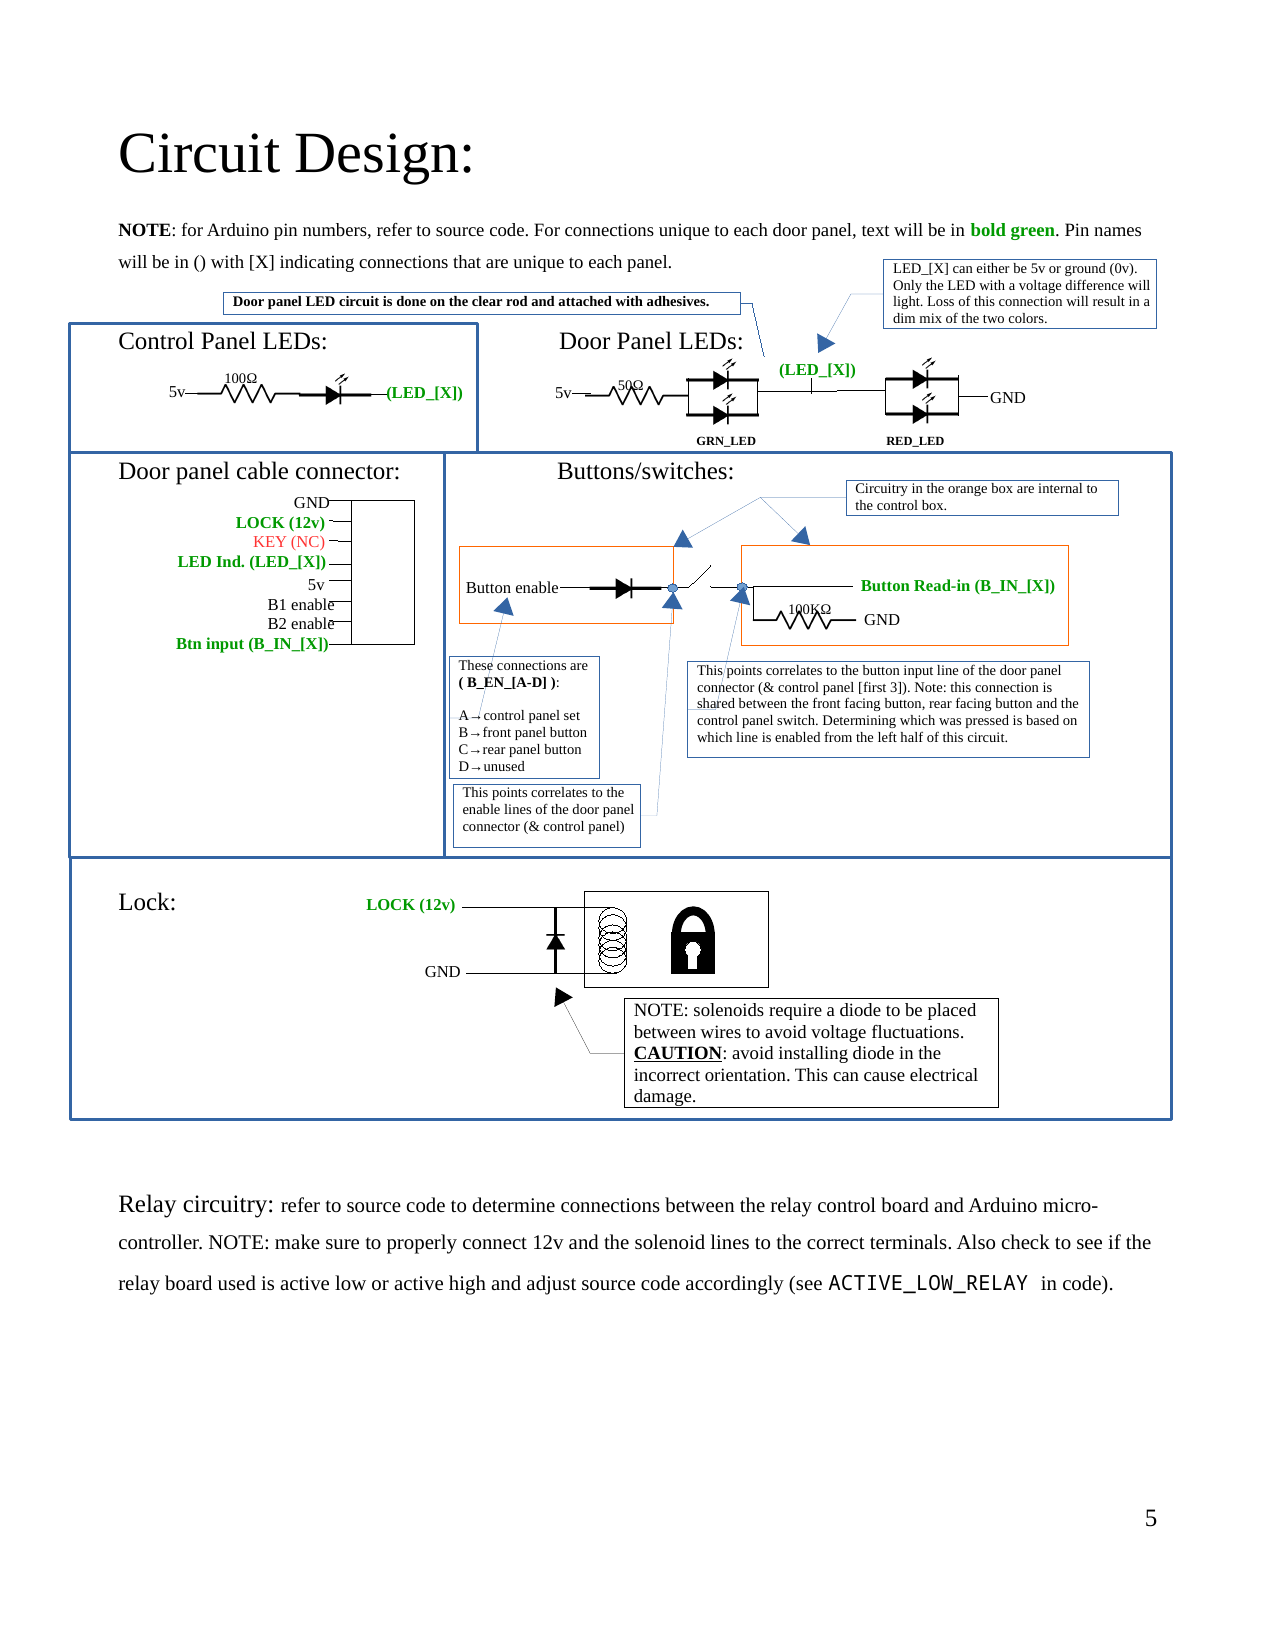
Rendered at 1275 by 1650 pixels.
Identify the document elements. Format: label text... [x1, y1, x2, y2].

text NOTE: for Arduino pin numbers, refer to source code. For connections unique to each door panel, text will be in bold green. Pin names will be in () with [X] indicating connections that are unique to each panel. [118, 219, 1157, 273]
picture [538, 908, 570, 973]
text Door panel cable connector: [118, 456, 443, 484]
text Door Panel LEDs: [479, 326, 1157, 355]
text Circuit Design: [118, 118, 1157, 185]
picture [875, 355, 964, 427]
picture [197, 371, 377, 407]
picture [752, 608, 857, 634]
text Relay circuitry: refer to source code to determine connections between the relay control board and Arduino micro-controller. NOTE: make sure to properly connect 12v and the solenoid lines to the correct terminals. Also check to see if the relay board used is active low or active high and adjust source code accordingly (see ACTIVE_LOW_RELAY in code). [118, 1189, 1157, 1296]
picture [585, 356, 765, 428]
text Buttons/switches: [446, 456, 1157, 484]
picture [589, 570, 662, 605]
text Lock: [118, 887, 1157, 916]
text Control Panel LEDs: [118, 326, 476, 355]
